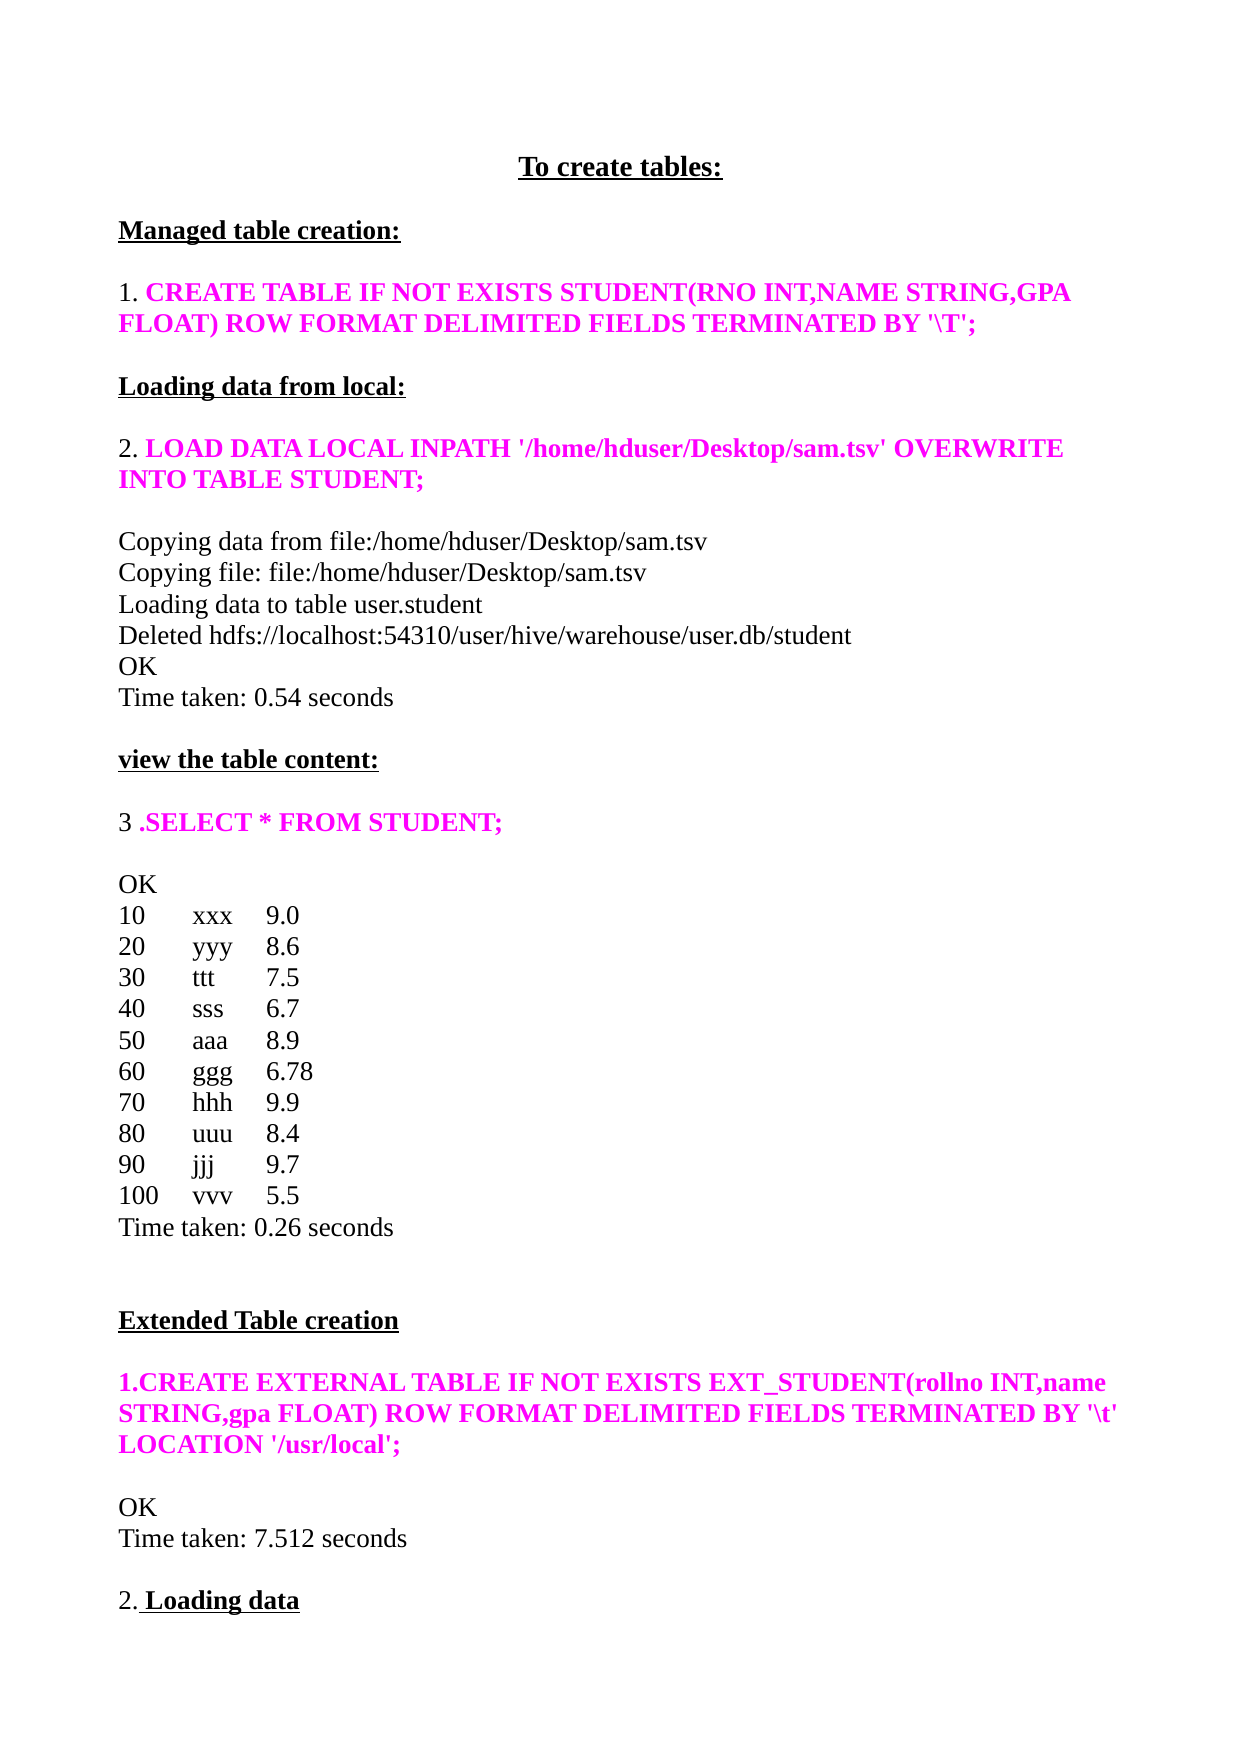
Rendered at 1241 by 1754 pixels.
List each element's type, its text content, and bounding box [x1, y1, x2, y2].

text 1.CREATE EXTERNAL TABLE IF NOT EXISTS EXT_STUDENT(rollno INT,name STRING,gpa FLOAT) ROW FORMAT DELIMITED FIELDS TERMINATED BY '\t' LOCATION '/usr/local'; [118, 1366, 1122, 1460]
text Time taken: 7.512 seconds [118, 1522, 1122, 1553]
text 3 .SELECT * FROM STUDENT; [118, 806, 1122, 837]
text 20 yyy 8.6 [118, 930, 1122, 961]
text Extended Table creation [118, 1304, 1122, 1335]
text 80 uuu 8.4 [118, 1117, 1122, 1148]
text 100 vvv 5.5 [118, 1179, 1122, 1211]
text 50 aaa 8.9 [118, 1024, 1122, 1055]
text Copying data from file:/home/hduser/Desktop/sam.tsv [118, 525, 1122, 557]
text OK [118, 1491, 1122, 1522]
text 40 sss 6.7 [118, 993, 1122, 1024]
text 2. LOAD DATA LOCAL INPATH '/home/hduser/Desktop/sam.tsv' OVERWRITE INTO TABLE STUDENT; [118, 432, 1122, 494]
text Deleted hdfs://localhost:54310/user/hive/warehouse/user.db/student [118, 619, 1122, 650]
text 70 hhh 9.9 [118, 1086, 1122, 1117]
text Copying file: file:/home/hduser/Desktop/sam.tsv [118, 557, 1122, 588]
text Time taken: 0.26 seconds [118, 1211, 1122, 1242]
text To create tables: [118, 149, 1122, 183]
text Loading data from local: [118, 370, 1122, 401]
text 90 jjj 9.7 [118, 1148, 1122, 1179]
text 10 xxx 9.0 [118, 899, 1122, 930]
text OK [118, 868, 1122, 899]
text 1. CREATE TABLE IF NOT EXISTS STUDENT(RNO INT,NAME STRING,GPA FLOAT) ROW FORMAT DELIMITED FIELDS TERMINATED BY '\T'; [118, 276, 1122, 338]
text view the table content: [118, 743, 1122, 774]
text 30 ttt 7.5 [118, 961, 1122, 993]
text 2. Loading data [118, 1584, 1122, 1616]
text Loading data to table user.student [118, 588, 1122, 619]
text OK [118, 650, 1122, 681]
text 60 ggg 6.78 [118, 1055, 1122, 1086]
text Managed table creation: [118, 214, 1122, 245]
text Time taken: 0.54 seconds [118, 681, 1122, 712]
